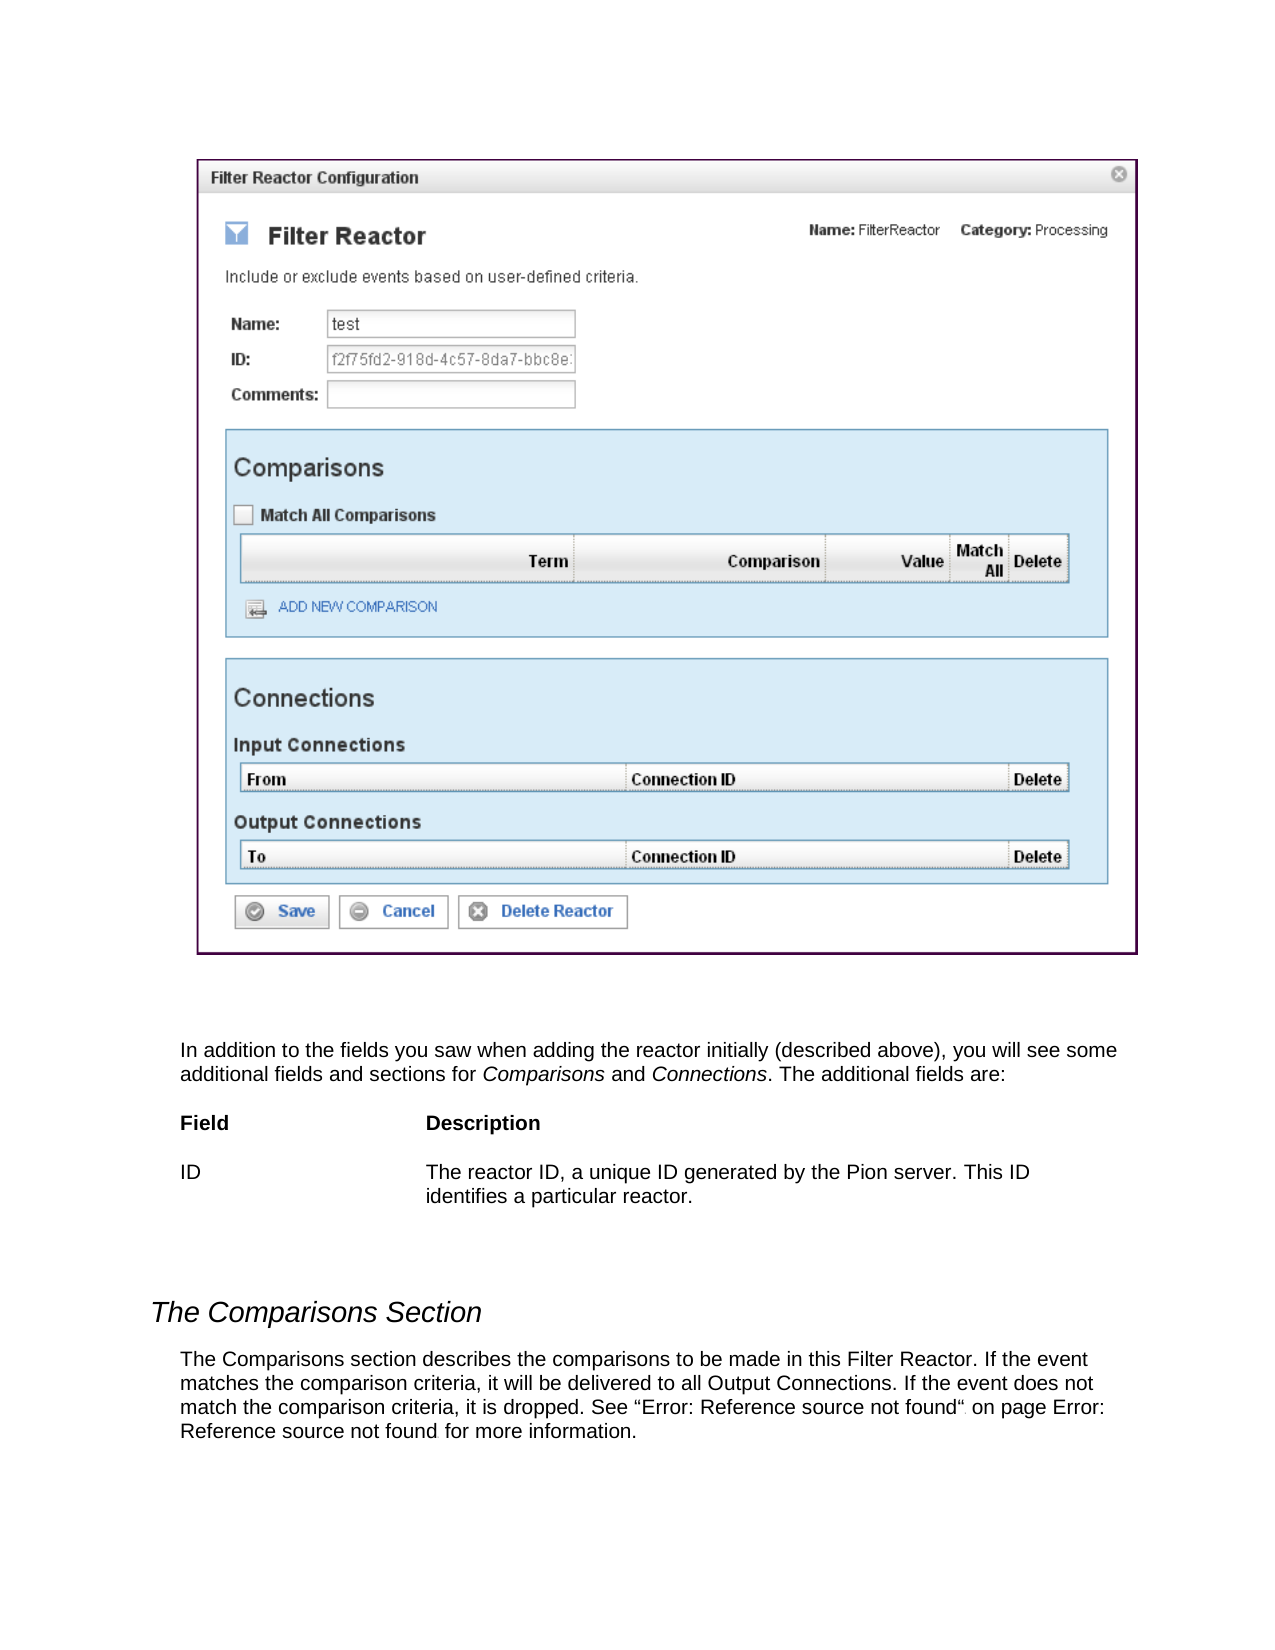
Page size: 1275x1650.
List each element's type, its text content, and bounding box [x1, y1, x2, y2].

table_cell The reactor ID, a unique ID generated by the Pion server. This ID identifies a particular reactor. [384, 1148, 1061, 1221]
table_cell ID [139, 1148, 384, 1221]
subtitle The Comparisons Section [150, 1295, 1125, 1328]
text In addition to the fields you saw when adding the reactor initially (described above), you will see some additional fields and sections for Comparisons and Connections. The additional fields are: [180, 1038, 1125, 1086]
picture [196, 159, 1138, 955]
table_header Description [384, 1099, 1061, 1148]
table_header Field [139, 1099, 384, 1148]
text The Comparisons section describes the comparisons to be made in this Filter Reactor. If the event matches the comparison criteria, it will be delivered to all Output Connections. If the event does not match the comparison criteria, it is dropped. See “Error: Reference source not found“X on page Error: Reference source not foundX for more information. [180, 1347, 1125, 1443]
